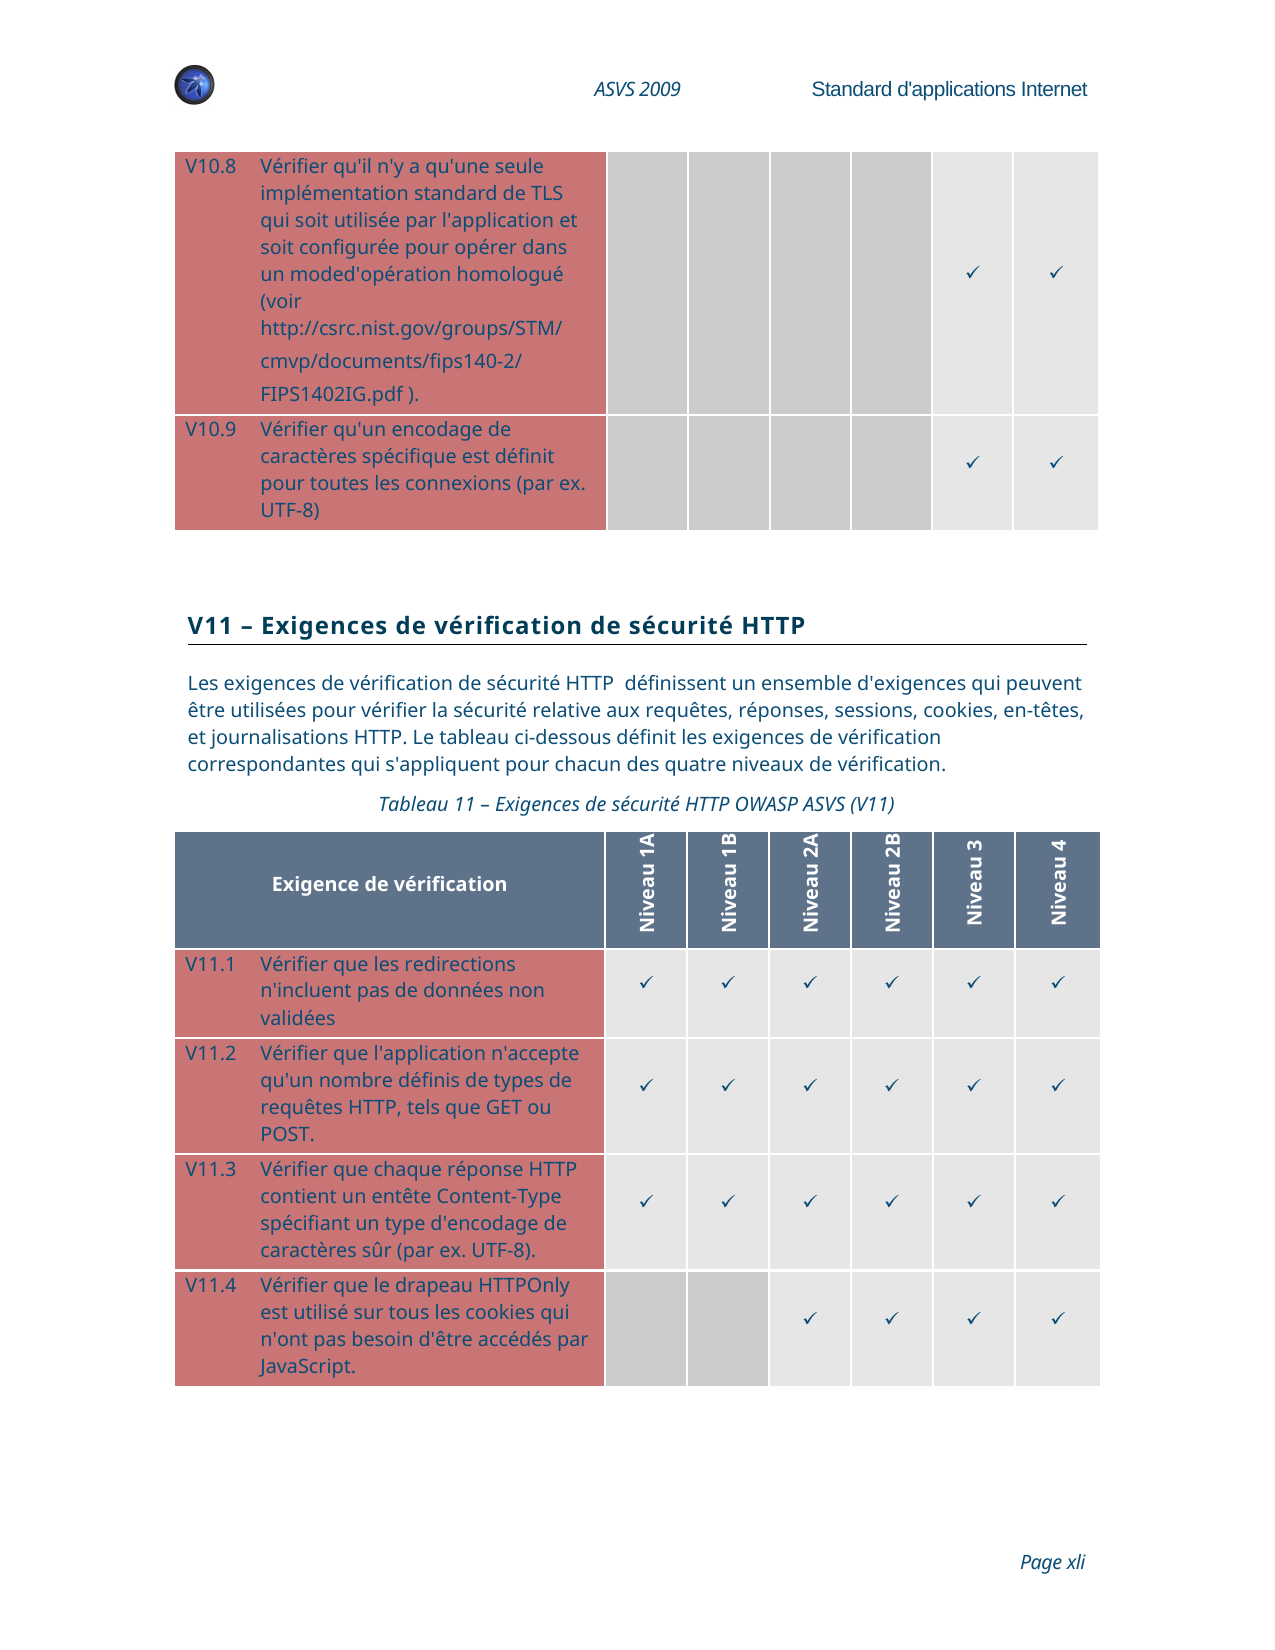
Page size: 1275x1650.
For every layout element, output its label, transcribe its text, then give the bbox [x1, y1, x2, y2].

subtitle V11 – Exigences de vérification de sécurité HTTP [187, 609, 1087, 645]
table_cell [608, 152, 687, 414]
table_header Niveau 2B [852, 832, 932, 948]
table_cell  [770, 1155, 850, 1269]
table_cell  [934, 950, 1014, 1037]
text Les exigences de vérification de sécurité HTTP définissent un ensemble d'exigences qui peuvent être utilisées pour vérifier la sécurité relative aux requêtes, réponses, sessions, cookies, en-têtes, et journalisations HTTP. Le tableau ci-dessous définit les exigences de vérification correspondantes qui s'appliquent pour chacun des quatre niveaux de vérification. [187, 670, 1087, 778]
table_cell  [1014, 152, 1098, 414]
table_cell [771, 152, 850, 414]
table_cell  [852, 1272, 932, 1386]
table_cell  [852, 950, 932, 1037]
table_cell  [1016, 950, 1100, 1037]
table_header Niveau 1B [688, 832, 768, 948]
table_header Exigence de vérification [175, 832, 604, 948]
table_cell  [1016, 1155, 1100, 1269]
table_cell  [688, 1155, 768, 1269]
table_cell  [1016, 1272, 1100, 1386]
table_cell  [770, 1272, 850, 1386]
table_cell Vérifier que le drapeau HTTPOnly est utilisé sur tous les cookies qui n'ont pas besoin d'être accédés par JavaScript. [175, 1272, 604, 1386]
table_cell  [852, 1039, 932, 1153]
table_cell  [606, 950, 686, 1037]
table_cell  [606, 1155, 686, 1269]
table_header Niveau 4 [1016, 832, 1100, 948]
table_header Niveau 2A [770, 832, 850, 948]
table_cell  [934, 1039, 1014, 1153]
table_cell [606, 1272, 686, 1386]
table_cell Vérifier que chaque réponse HTTP contient un entête Content-Type spécifiant un type d'encodage de caractères sûr (par ex. UTF-8). [175, 1155, 604, 1269]
table_cell Vérifier qu'il n'y a qu'une seule implémentation standard de TLS qui soit utilisée par l'application et soit configurée pour opérer dans un moded'opération homologué (voir http://csrc.nist.gov/groups/STM/ cmvp/documents/fips140-2/ FIPS1402IG.pdf ). [175, 152, 606, 414]
table_cell  [688, 1039, 768, 1153]
table_cell [608, 416, 687, 530]
table_header Niveau 3 [934, 832, 1014, 948]
table_cell  [933, 152, 1012, 414]
table_cell  [770, 1039, 850, 1153]
table_cell  [933, 416, 1012, 530]
table_cell Vérifier que les redirections n'incluent pas de données non validées [175, 950, 604, 1037]
table_cell [689, 152, 769, 414]
table_cell  [606, 1039, 686, 1153]
table_cell Vérifier qu'un encodage de caractères spécifique est définit pour toutes les connexions (par ex. UTF-8) [175, 416, 606, 530]
table_cell  [852, 1155, 932, 1269]
table_cell  [1014, 416, 1098, 530]
table_cell  [770, 950, 850, 1037]
table_cell  [688, 950, 768, 1037]
picture [173, 64, 216, 106]
table_header Niveau 1A [606, 832, 686, 948]
table_cell [852, 416, 931, 530]
table_cell [771, 416, 850, 530]
table_cell [852, 152, 931, 414]
table_cell [688, 1272, 768, 1386]
table_cell Vérifier que l'application n'accepte qu'un nombre définis de types de requêtes HTTP, tels que GET ou POST. [175, 1039, 604, 1153]
table_cell  [934, 1272, 1014, 1386]
table_cell [689, 416, 769, 530]
table_cell  [1016, 1039, 1100, 1153]
text Tableau 11 – Exigences de sécurité HTTP OWASP ASVS (V11) [187, 790, 1087, 817]
table_cell  [934, 1155, 1014, 1269]
